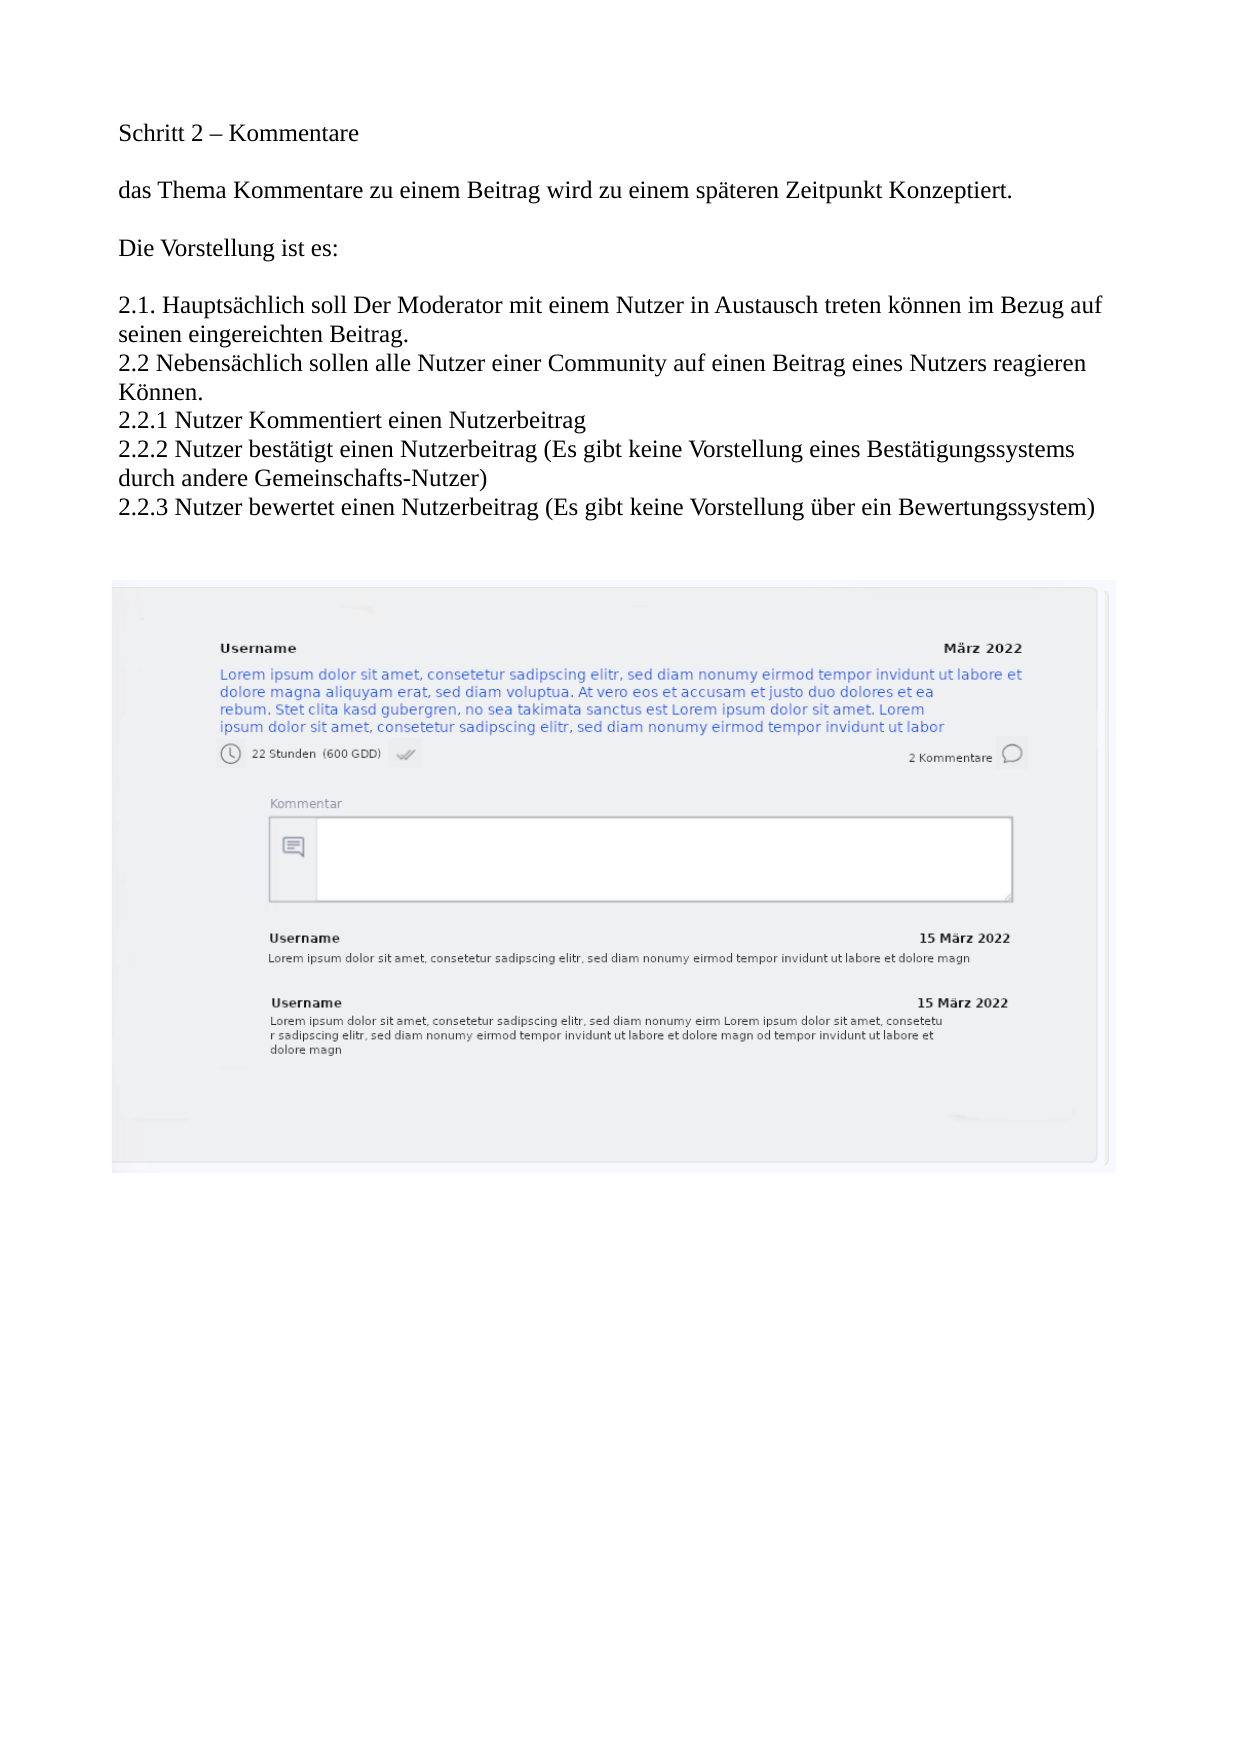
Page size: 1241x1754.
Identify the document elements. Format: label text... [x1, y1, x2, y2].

picture [111, 580, 1116, 1173]
text Die Vorstellung ist es: [118, 233, 1122, 262]
text 2.1. Hauptsächlich soll Der Moderator mit einem Nutzer in Austausch treten können im Bezug auf seinen eingereichten Beitrag. 2.2 Nebensächlich sollen alle Nutzer einer Community auf einen Beitrag eines Nutzers reagieren Können. [118, 291, 1122, 406]
text 2.2.2 Nutzer bestätigt einen Nutzerbeitrag (Es gibt keine Vorstellung eines Bestätigungssystems durch andere Gemeinschafts-Nutzer) [118, 434, 1122, 492]
text 2.2.3 Nutzer bewertet einen Nutzerbeitrag (Es gibt keine Vorstellung über ein Bewertungssystem) [118, 492, 1122, 521]
text das Thema Kommentare zu einem Beitrag wird zu einem späteren Zeitpunkt Konzeptiert. [118, 176, 1122, 204]
text 2.2.1 Nutzer Kommentiert einen Nutzerbeitrag [118, 406, 1122, 434]
text Schritt 2 – Kommentare [118, 118, 1122, 147]
